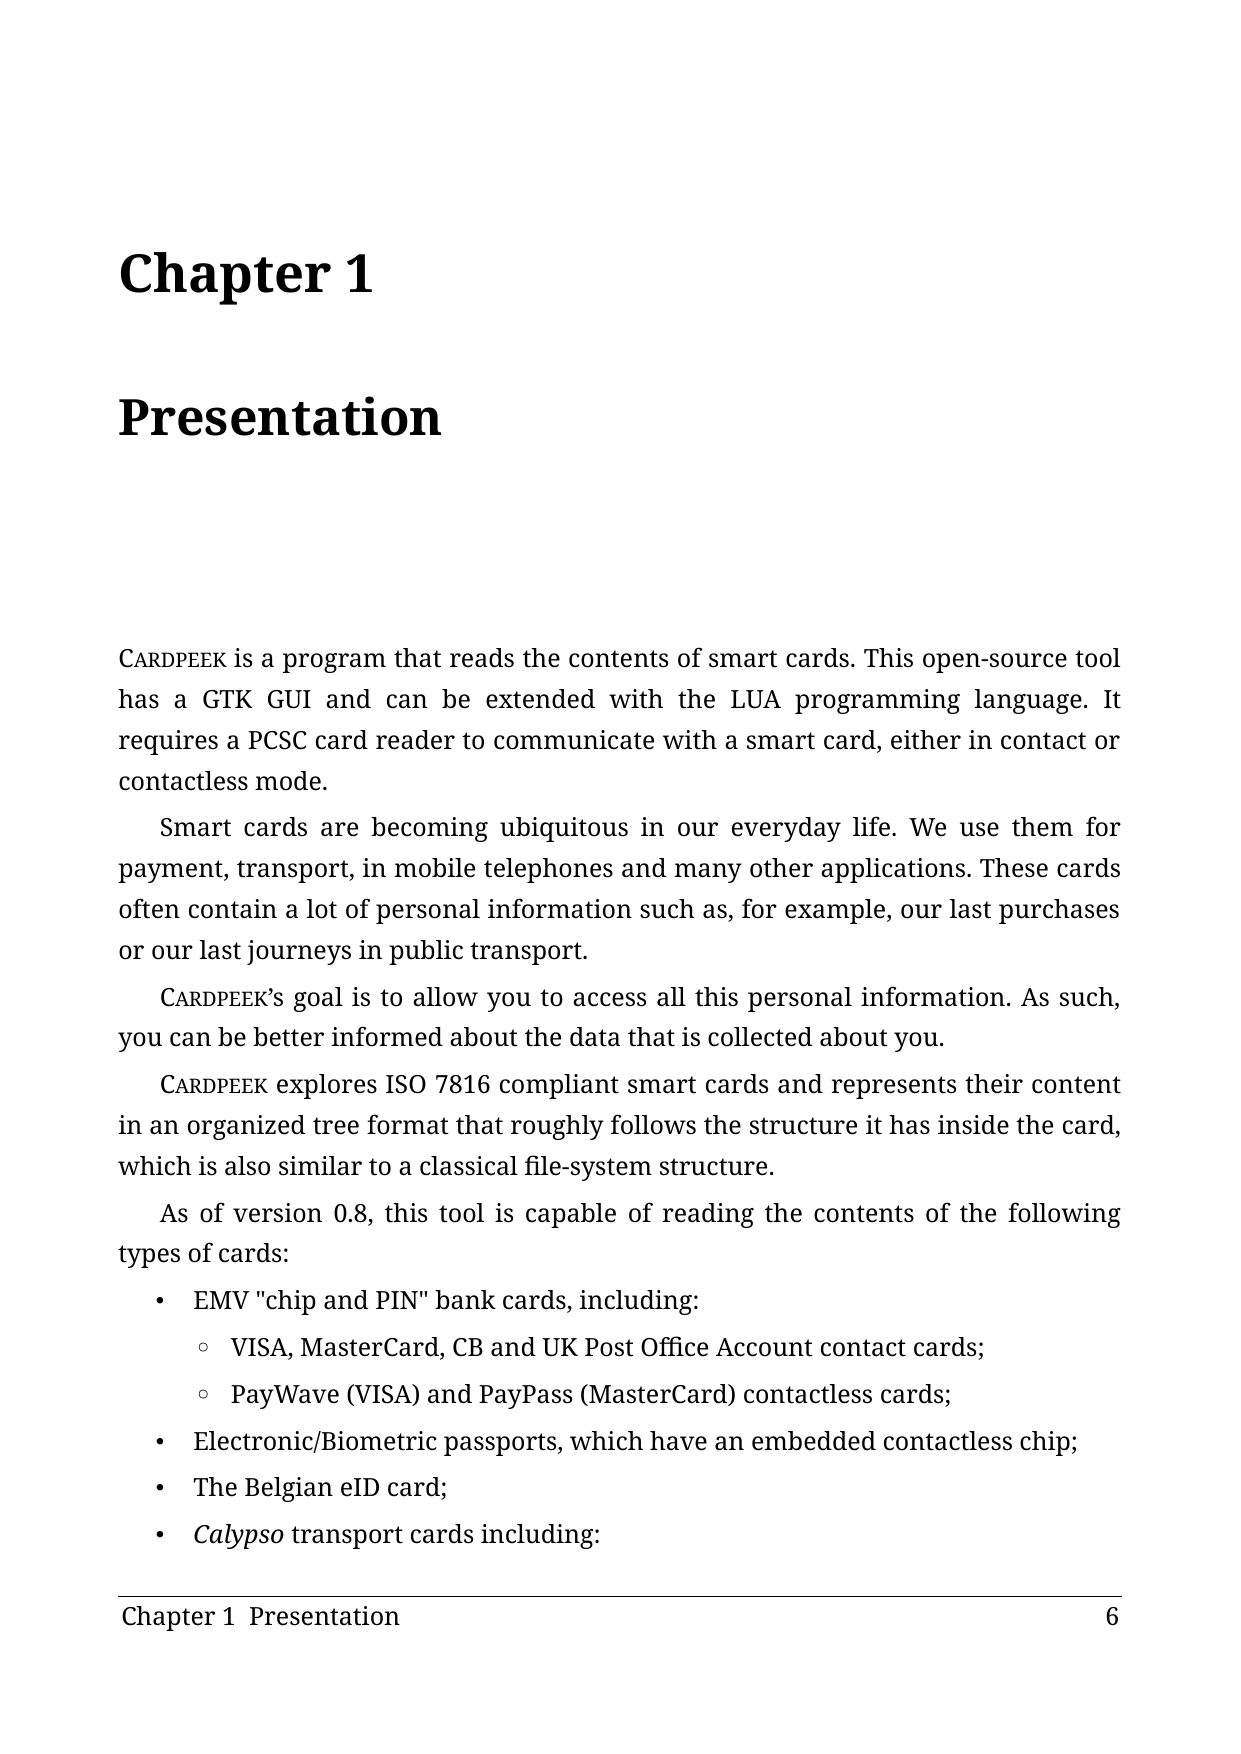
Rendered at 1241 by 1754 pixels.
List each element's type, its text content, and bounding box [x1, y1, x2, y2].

text As of version 0.8, this tool is capable of reading the contents of the following types of cards: [118, 1195, 1122, 1270]
text Cardpeek explores ISO 7816 compliant smart cards and represents their content in an organized tree format that roughly follows the structure it has inside the card, which is also similar to a classical file-system structure. [118, 1067, 1122, 1182]
text Cardpeek’s goal is to allow you to access all this personal information. As such, you can be better informed about the data that is collected about you. [118, 979, 1122, 1054]
subtitle Presentation [118, 236, 1122, 451]
list Electronic/Biometric passports, which have an embedded contactless chip; [156, 1423, 1122, 1457]
text Cardpeek is a program that reads the contents of smart cards. This open-source tool has a GTK GUI and can be extended with the LUA programming language. It requires a PCSC card reader to communicate with a smart card, either in contact or contactless mode. [118, 641, 1122, 797]
list PayWave (VISA) and PayPass (MasterCard) contactless cards; [193, 1376, 1122, 1410]
list Calypso transport cards including: [156, 1517, 1122, 1551]
list VISA, MasterCard, CB and UK Post Office Account contact cards; [193, 1329, 1122, 1364]
list The Belgian eID card; [156, 1470, 1122, 1504]
list EMV "chip and PIN" bank cards, including: [156, 1283, 1122, 1317]
text Smart cards are becoming ubiquitous in our everyday life. We use them for payment, transport, in mobile telephones and many other applications. These cards often contain a lot of personal information such as, for example, our last purchases or our last journeys in public transport. [118, 810, 1122, 966]
